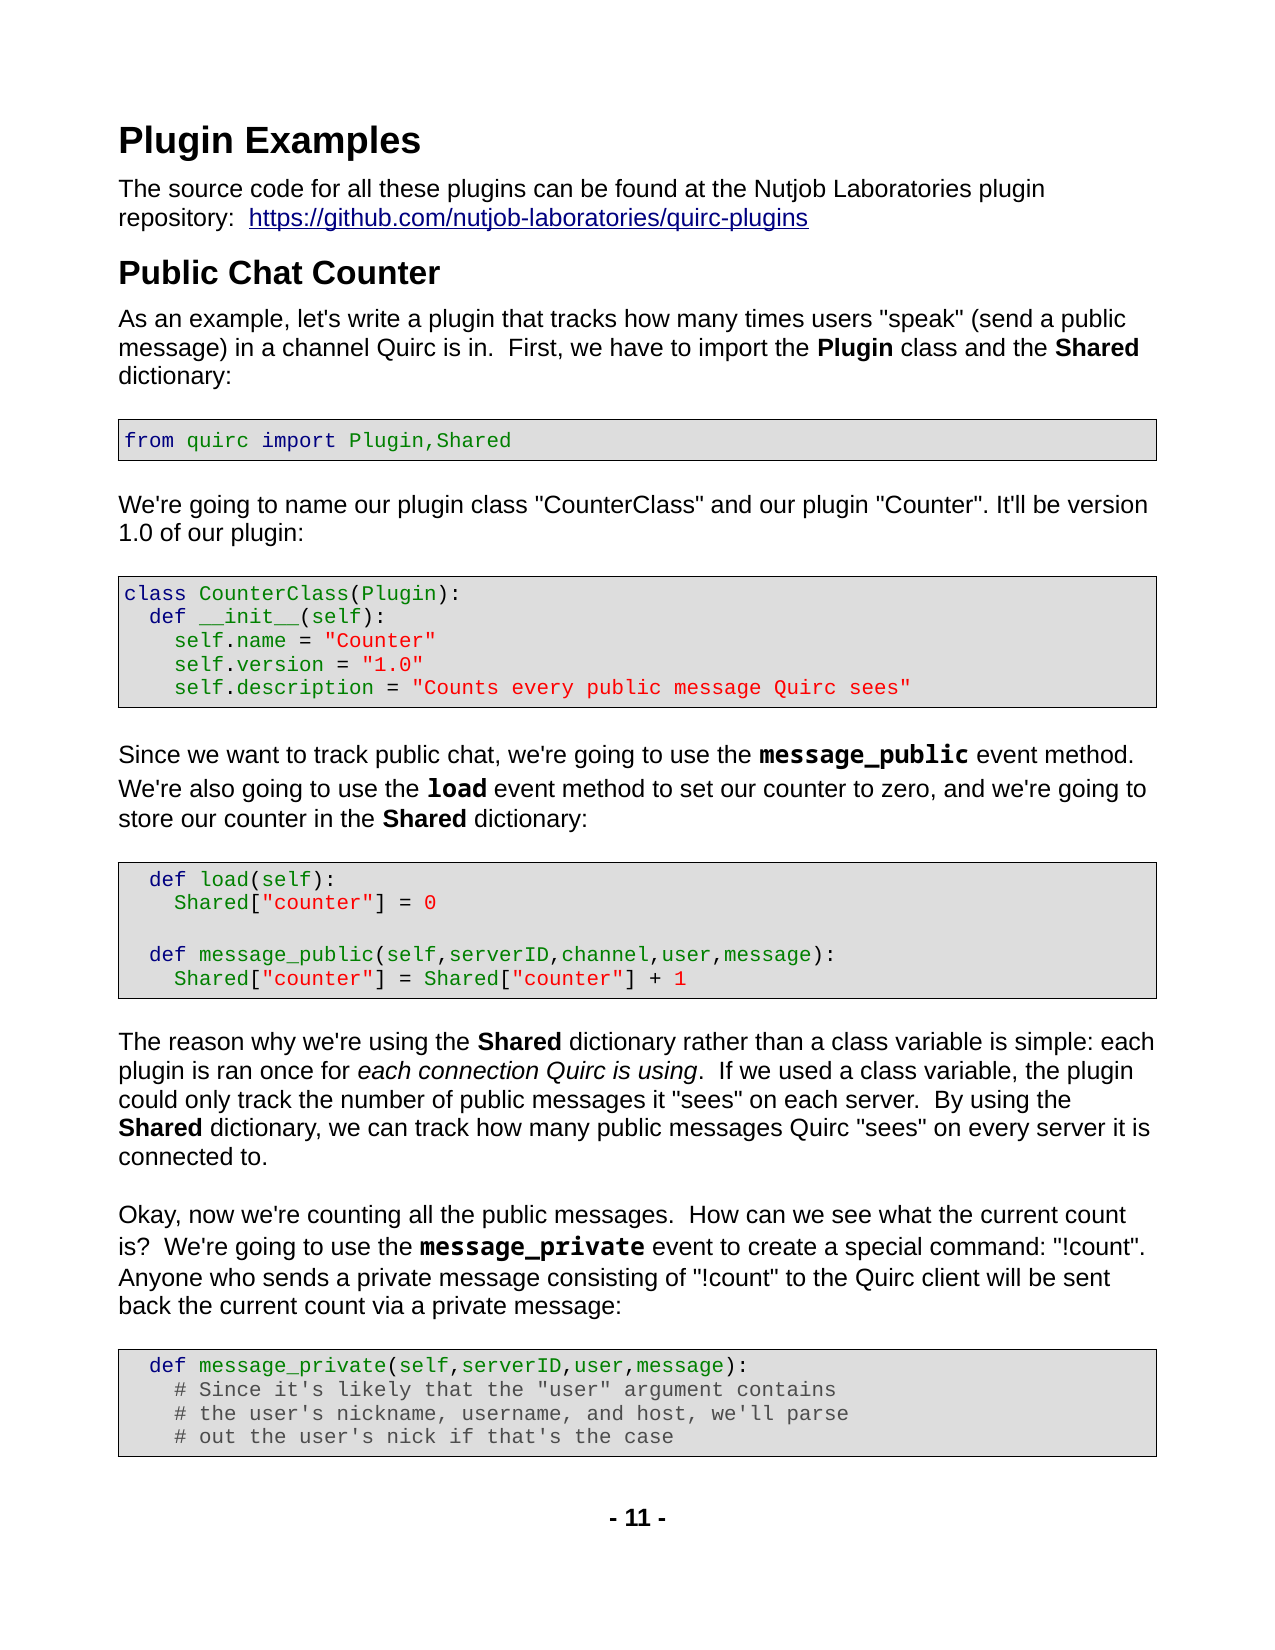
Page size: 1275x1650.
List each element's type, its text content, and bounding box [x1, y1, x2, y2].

subtitle Plugin Examples [118, 118, 1157, 162]
text Since we want to track public chat, we're going to use the message_public event method. We're also going to use the load event method to set our counter to zero, and we're going to store our counter in the Shared dictionary: [118, 736, 1157, 833]
table_header class CounterClass(Plugin): def __init__(self): self.name = "Counter" self.version = "1.0" self.description = "Counts every public message Quirc sees" [119, 577, 1156, 707]
text The reason why we're using the Shared dictionary rather than a class variable is simple: each plugin is ran once for each connection Quirc is using. If we used a class variable, the plugin could only track the number of public messages it "sees" on each server. By using the Shared dictionary, we can track how many public messages Quirc "sees" on every server it is connected to. [118, 1027, 1157, 1171]
text As an example, let's write a plugin that tracks how many times users "speak" (send a public message) in a channel Quirc is in. First, we have to import the Plugin class and the Shared dictionary: [118, 304, 1157, 390]
table_header def message_private(self,serverID,user,message): # Since it's likely that the "user" argument contains # the user's nickname, username, and host, we'll parse # out the user's nick if that's the case [119, 1350, 1156, 1456]
text The source code for all these plugins can be found at the Nutjob Laboratories plugin repository: https://github.com/nutjob-laboratories/quirc-plugins [118, 174, 1157, 232]
table_header def load(self): Shared["counter"] = 0 def message_public(self,serverID,channel,user,message): Shared["counter"] = Shared["counter"] + 1 [119, 863, 1156, 997]
text We're going to name our plugin class "CounterClass" and our plugin "Counter". It'll be version 1.0 of our plugin: [118, 489, 1157, 547]
subtitle Public Chat Counter [118, 253, 1157, 291]
table_header from quirc import Plugin,Shared [119, 420, 1156, 460]
text Okay, now we're counting all the public messages. How can we see what the current count is? We're going to use the message_private event to create a special command: "!count". Anyone who sends a private message consisting of "!count" to the Quirc client will be sent back the current count via a private message: [118, 1200, 1157, 1320]
